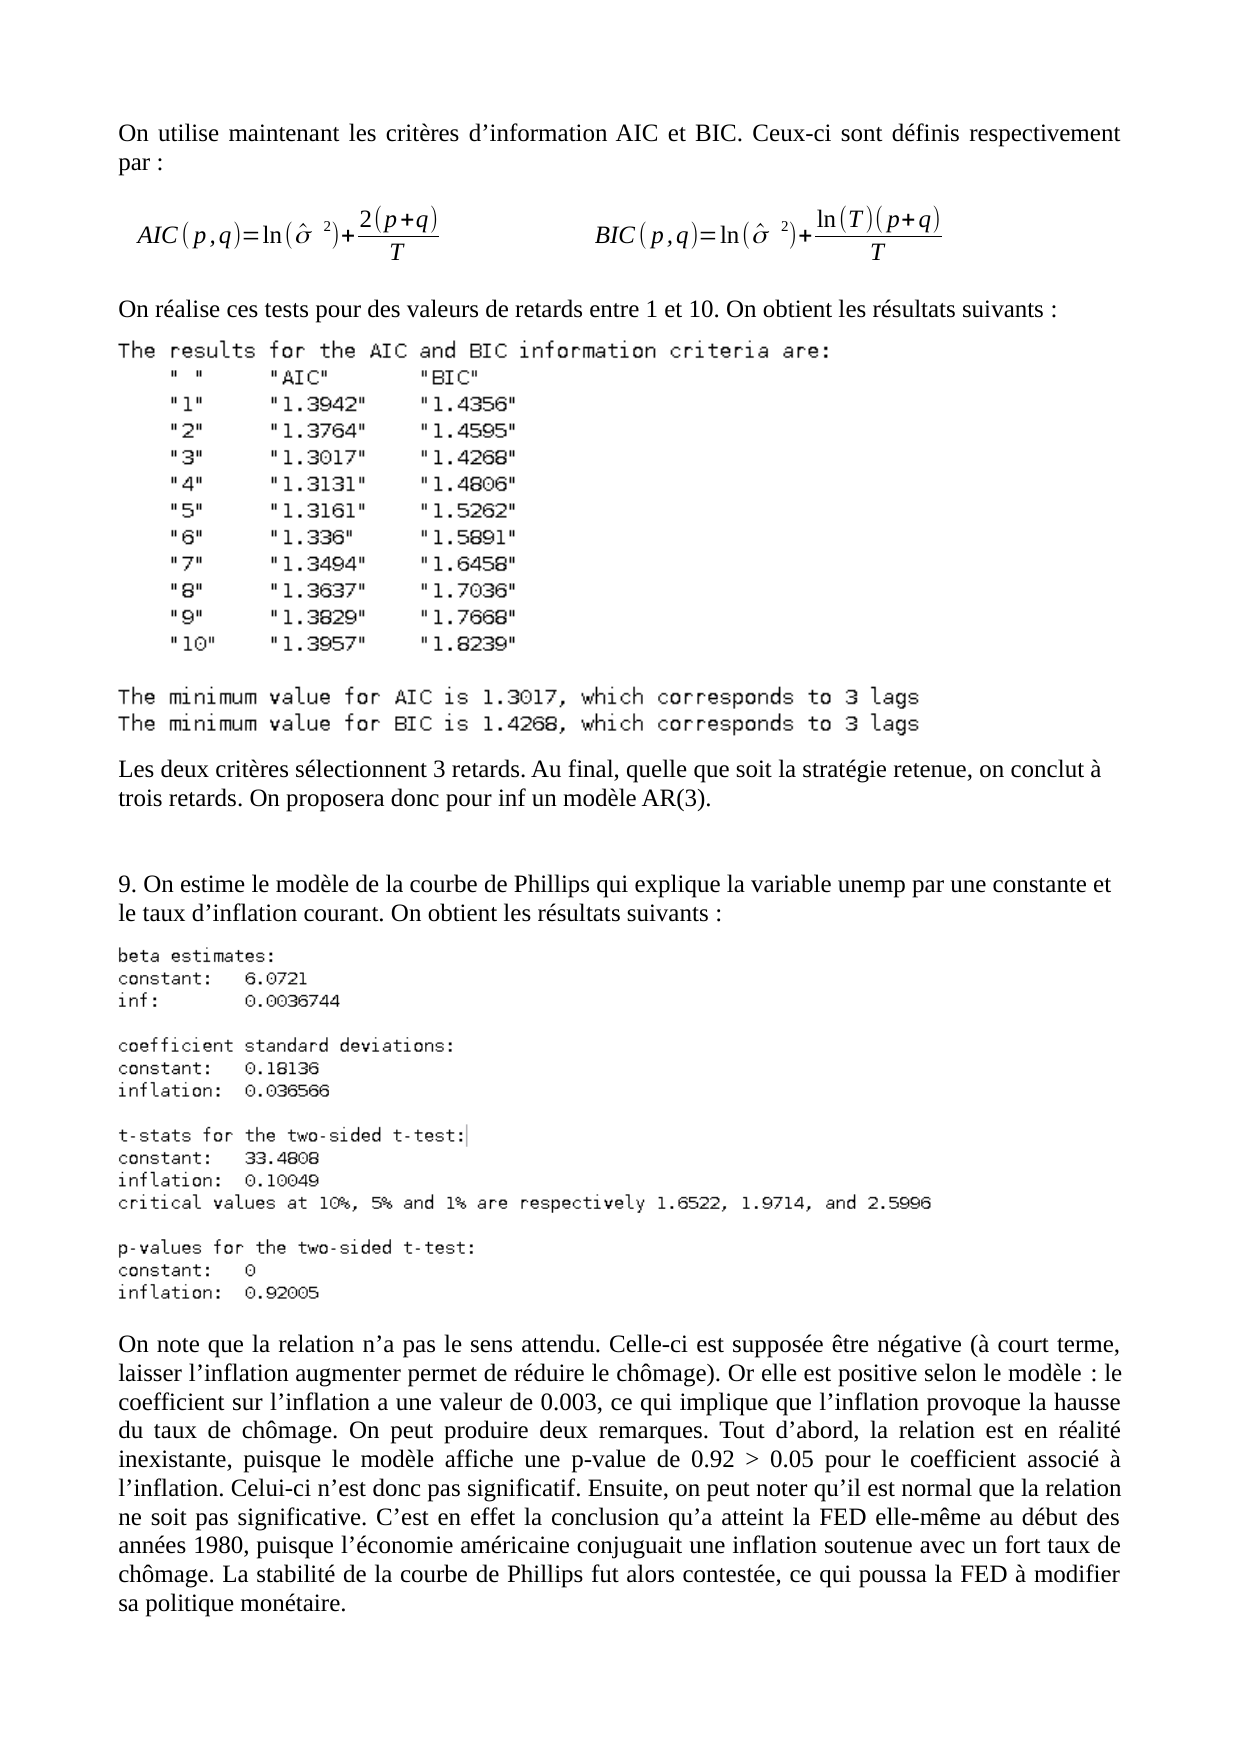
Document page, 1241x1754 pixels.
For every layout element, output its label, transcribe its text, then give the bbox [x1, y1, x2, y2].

text On réalise ces tests pour des valeurs de retards entre 1 et 10. On obtient les résultats suivants : [118, 294, 1122, 323]
text On note que la relation n’a pas le sens attendu. Celle-ci est supposée être négative (à court terme, laisser l’inflation augmenter permet de réduire le chômage). Or elle est positive selon le modèle : le coefficient sur l’inflation a une valeur de 0.003, ce qui implique que l’inflation provoque la hausse du taux de chômage. On peut produire deux remarques. Tout d’abord, la relation est en réalité inexistante, puisque le modèle affiche une p-value de 0.92 > 0.05 pour le coefficient associé à l’inflation. Celui-ci n’est donc pas significatif. Ensuite, on peut noter qu’il est normal que la relation ne soit pas significative. C’est en effet la conclusion qu’a atteint la FED elle-même au début des années 1980, puisque l’économie américaine conjuguait une inflation soutenue avec un fort taux de chômage. La stabilité de la courbe de Phillips fut alors contestée, ce qui poussa la FED à modifier sa politique monétaire. [118, 1329, 1122, 1617]
text On utilise maintenant les critères d’information AIC et BIC. Ceux-ci sont définis respectivement par : [118, 118, 1122, 176]
text Les deux critères sélectionnent 3 retards. Au final, quelle que soit la stratégie retenue, on conclut à trois retards. On proposera donc pour inf un modèle AR(3). [118, 754, 1122, 812]
text 9. On estime le modèle de la courbe de Phillips qui explique la variable unemp par une constante et le taux d’inflation courant. On obtient les résultats suivants : [118, 869, 1122, 927]
picture [114, 937, 953, 1312]
picture [114, 333, 934, 745]
